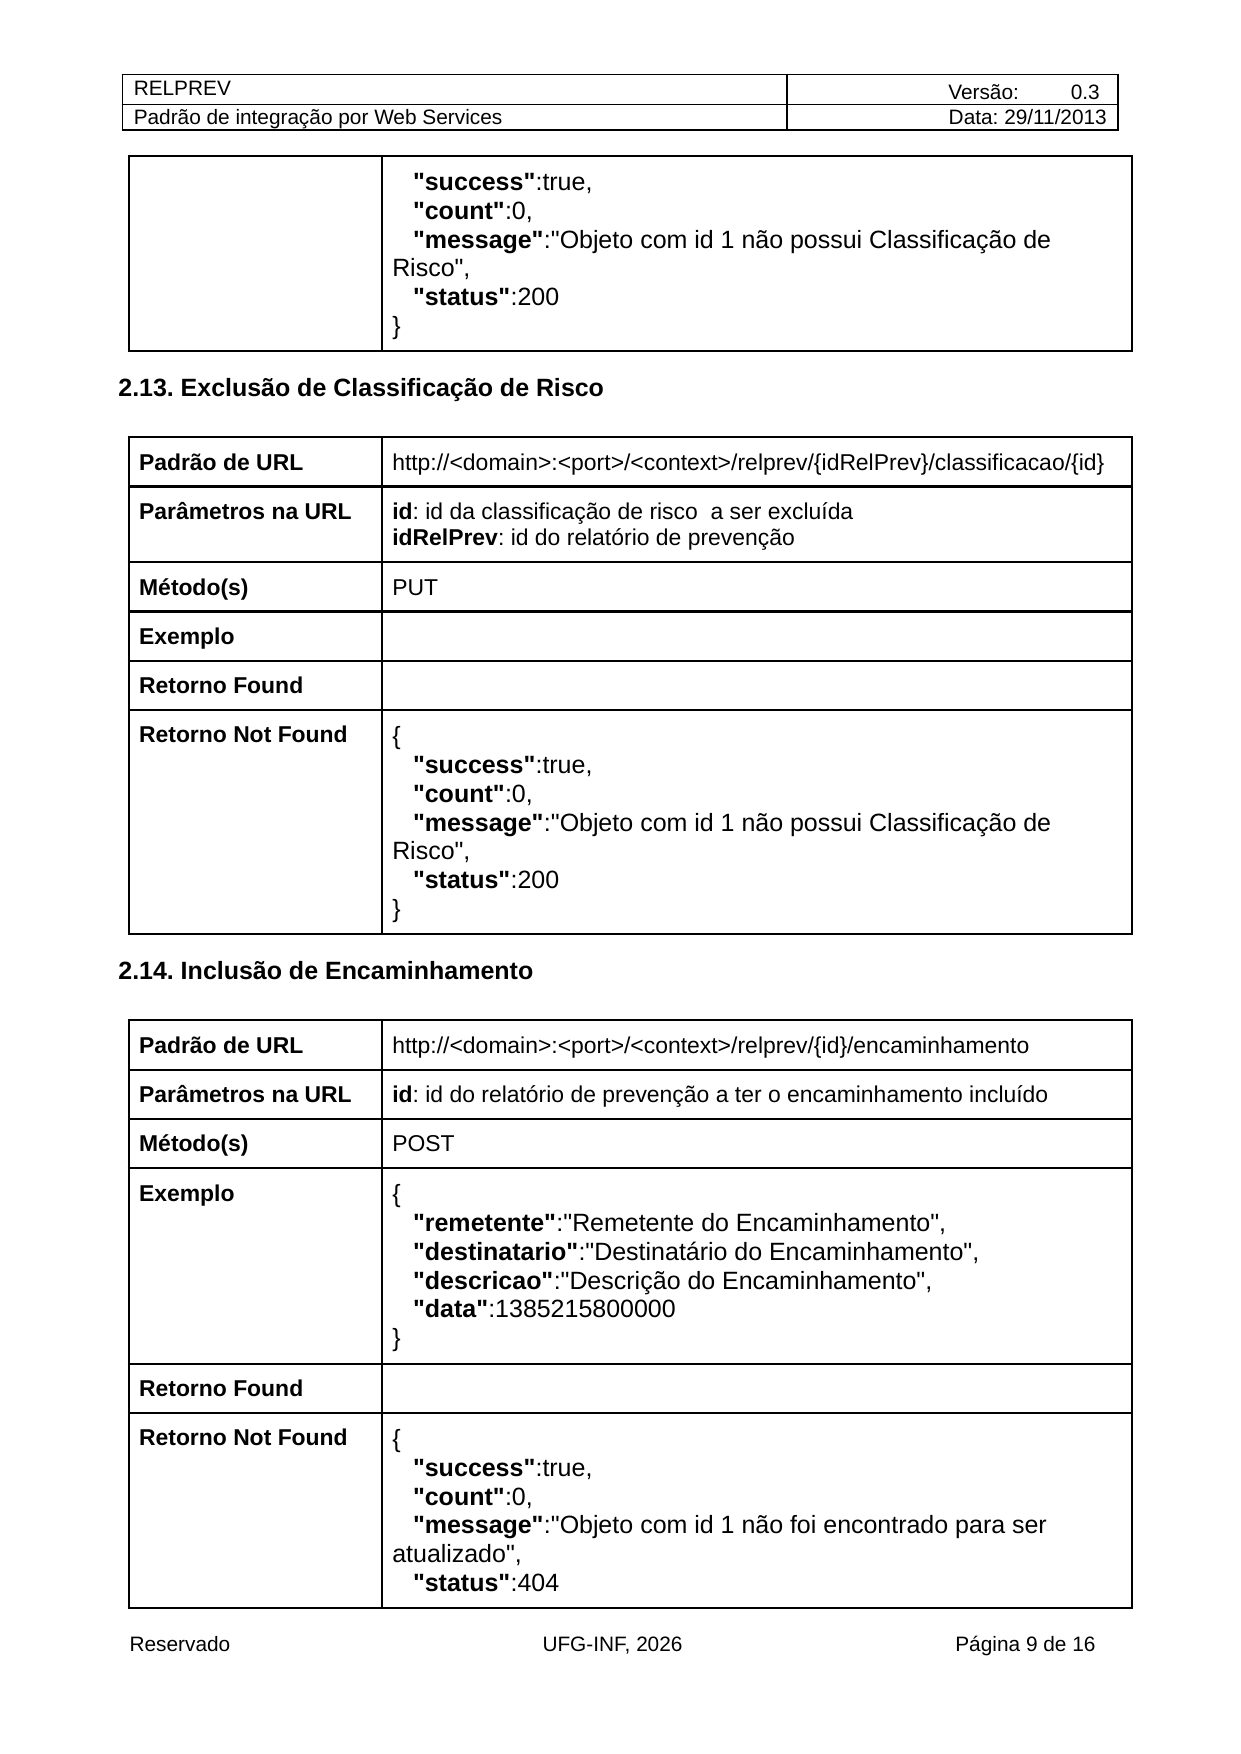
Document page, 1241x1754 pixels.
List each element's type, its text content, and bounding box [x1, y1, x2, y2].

table_cell id: id da classificação de risco a ser excluída idRelPrev: id do relatório de prevenção [383, 488, 1131, 561]
table_cell Parâmetros na URL [130, 488, 381, 561]
table_cell [130, 157, 381, 350]
table_cell "success":true, "count":0, "message":"Objeto com id 1 não possui Classificação de Risco", "status":200 } [383, 157, 1131, 350]
subtitle 2.14. Inclusão de Encaminhamento [118, 956, 1122, 985]
table_header http://<domain>:<port>/<context>/relprev/{idRelPrev}/classificacao/{id} [383, 438, 1131, 485]
table_cell id: id do relatório de prevenção a ter o encaminhamento incluído [383, 1071, 1131, 1118]
table_header http://<domain>:<port>/<context>/relprev/{id}/encaminhamento [383, 1021, 1131, 1068]
table_cell Retorno Not Found [130, 711, 381, 933]
table_cell Parâmetros na URL [130, 1071, 381, 1118]
table_cell { "success":true, "count":0, "message":"Objeto com id 1 não possui Classificação de Risco", "status":200 } [383, 711, 1131, 933]
table_cell POST [383, 1120, 1131, 1167]
table_cell [383, 613, 1131, 659]
table_cell { "remetente":"Remetente do Encaminhamento", "destinatario":"Destinatário do Encaminhamento", "descricao":"Descrição do Encaminhamento", "data":1385215800000 } [383, 1169, 1131, 1362]
table_cell Retorno Found [130, 1365, 381, 1412]
table_cell Método(s) [130, 563, 381, 610]
table_cell PUT [383, 563, 1131, 610]
table_cell [383, 1365, 1131, 1412]
table_cell [383, 662, 1131, 709]
table_cell { "success":true, "count":0, "message":"Objeto com id 1 não foi encontrado para ser atualizado", "status":404 [383, 1414, 1131, 1607]
table_header Padrão de URL [130, 1021, 381, 1068]
table_cell Exemplo [130, 613, 381, 659]
table_cell Método(s) [130, 1120, 381, 1167]
table_cell Retorno Found [130, 662, 381, 709]
subtitle 2.13. Exclusão de Classificação de Risco [118, 373, 1122, 402]
table_cell Retorno Not Found [130, 1414, 381, 1607]
table_header Padrão de URL [130, 438, 381, 485]
table_cell Exemplo [130, 1169, 381, 1362]
